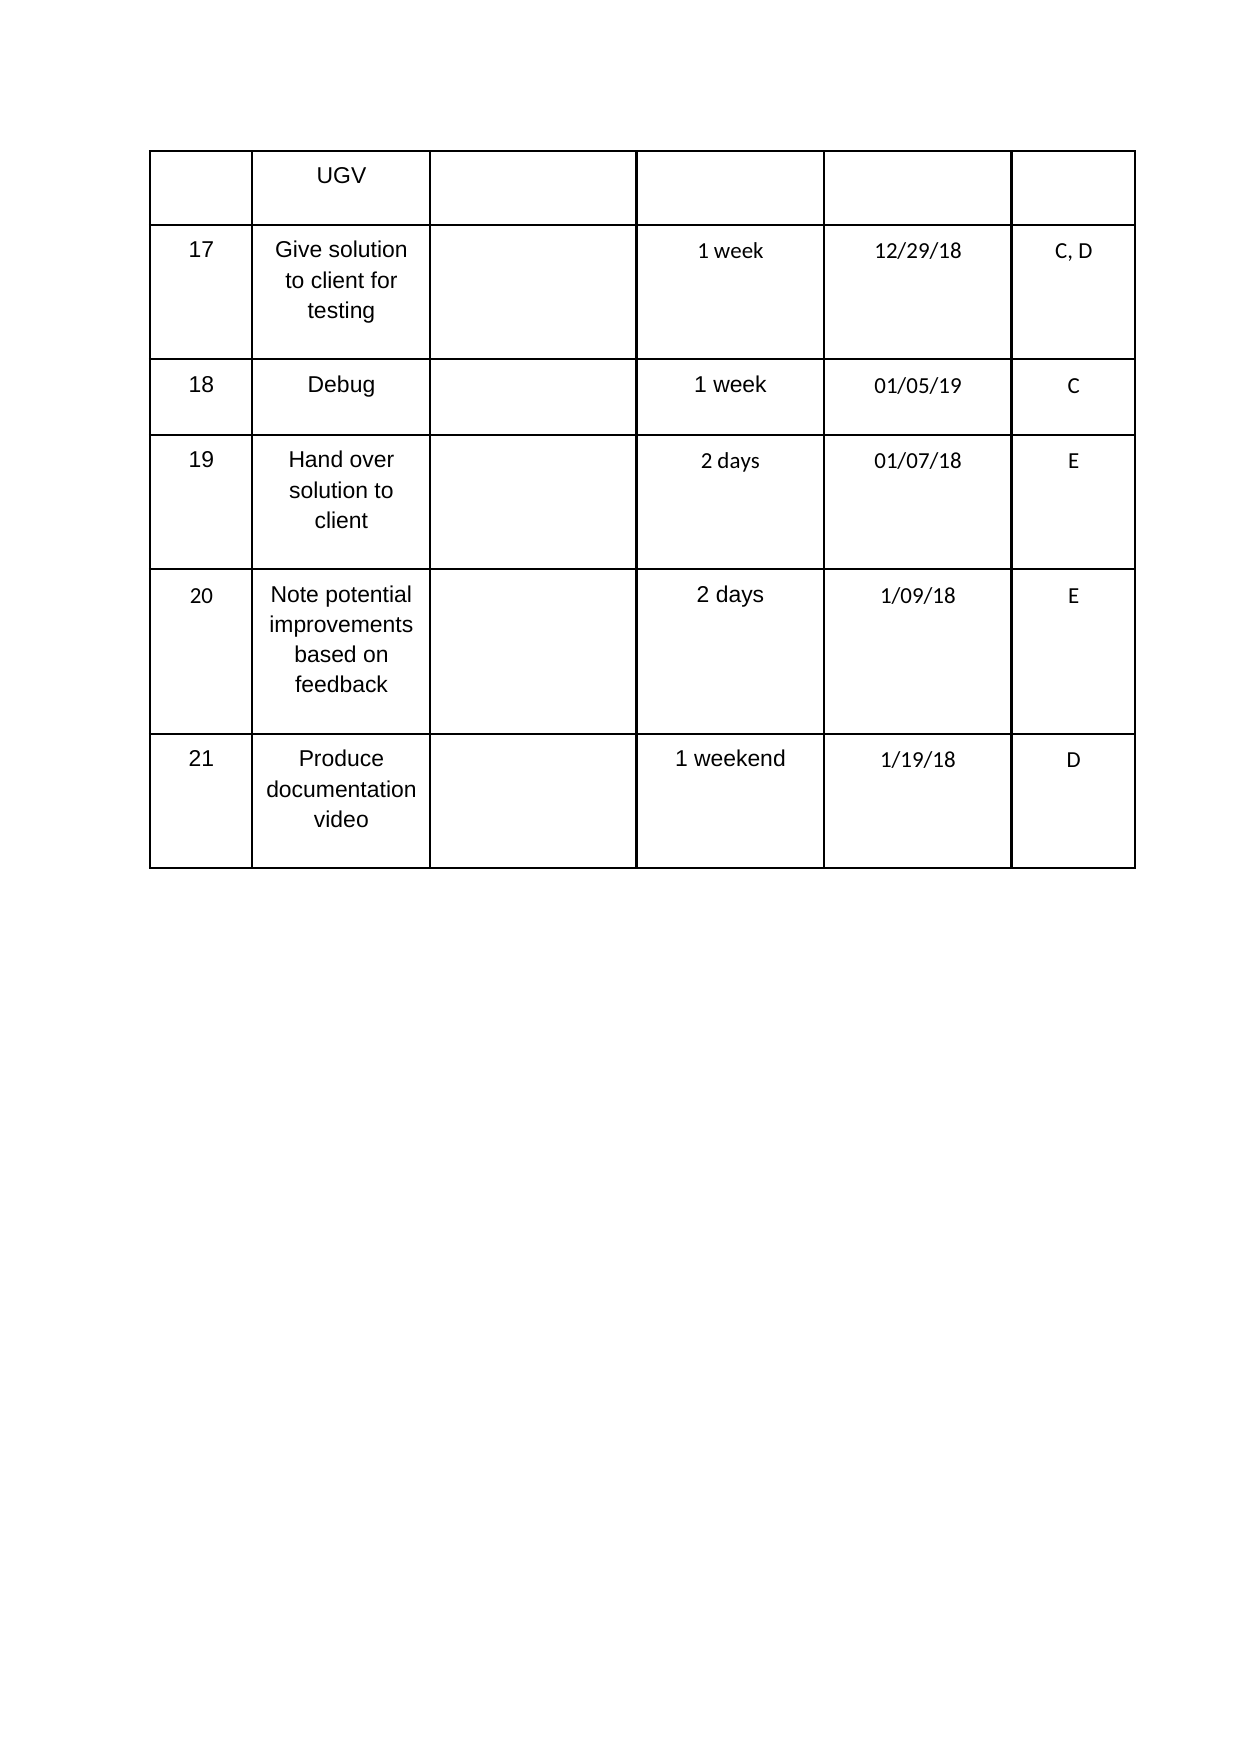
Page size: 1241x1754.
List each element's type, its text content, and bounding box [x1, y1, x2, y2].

table_cell 01/07/18 [825, 436, 1010, 568]
table_cell [825, 152, 1010, 224]
table_cell 12/29/18 [825, 226, 1010, 358]
table_cell UGV [253, 152, 429, 224]
table_cell 21 [151, 735, 251, 867]
table_cell 2 days [638, 570, 823, 733]
table_cell [151, 152, 251, 224]
table_cell [431, 436, 635, 568]
table_cell 01/05/19 [825, 360, 1010, 434]
table_cell 17 [151, 226, 251, 358]
table_cell Debug [253, 360, 429, 434]
table_cell [431, 570, 635, 733]
table_cell 1/09/18 [825, 570, 1010, 733]
table_cell [638, 152, 823, 224]
table_cell Hand over solution to client [253, 436, 429, 568]
table_cell E [1013, 570, 1134, 733]
table_cell [431, 226, 635, 358]
table_cell 18 [151, 360, 251, 434]
table_cell [431, 152, 635, 224]
table_cell 20 [151, 570, 251, 733]
table_cell 19 [151, 436, 251, 568]
table_cell C, D [1013, 226, 1134, 358]
table_cell 1 weekend [638, 735, 823, 867]
table_cell [1013, 152, 1134, 224]
table_cell C [1013, 360, 1134, 434]
table_cell 1/19/18 [825, 735, 1010, 867]
table_cell Give solution to client for testing [253, 226, 429, 358]
table_cell 2 days [638, 436, 823, 568]
table_cell 1 week [638, 360, 823, 434]
table_cell Note potential improvements based on feedback [253, 570, 429, 733]
table_cell 1 week [638, 226, 823, 358]
table_cell [431, 735, 635, 867]
table_cell E [1013, 436, 1134, 568]
table_cell [431, 360, 635, 434]
table_cell D [1013, 735, 1134, 867]
table_cell Produce documentation video [253, 735, 429, 867]
